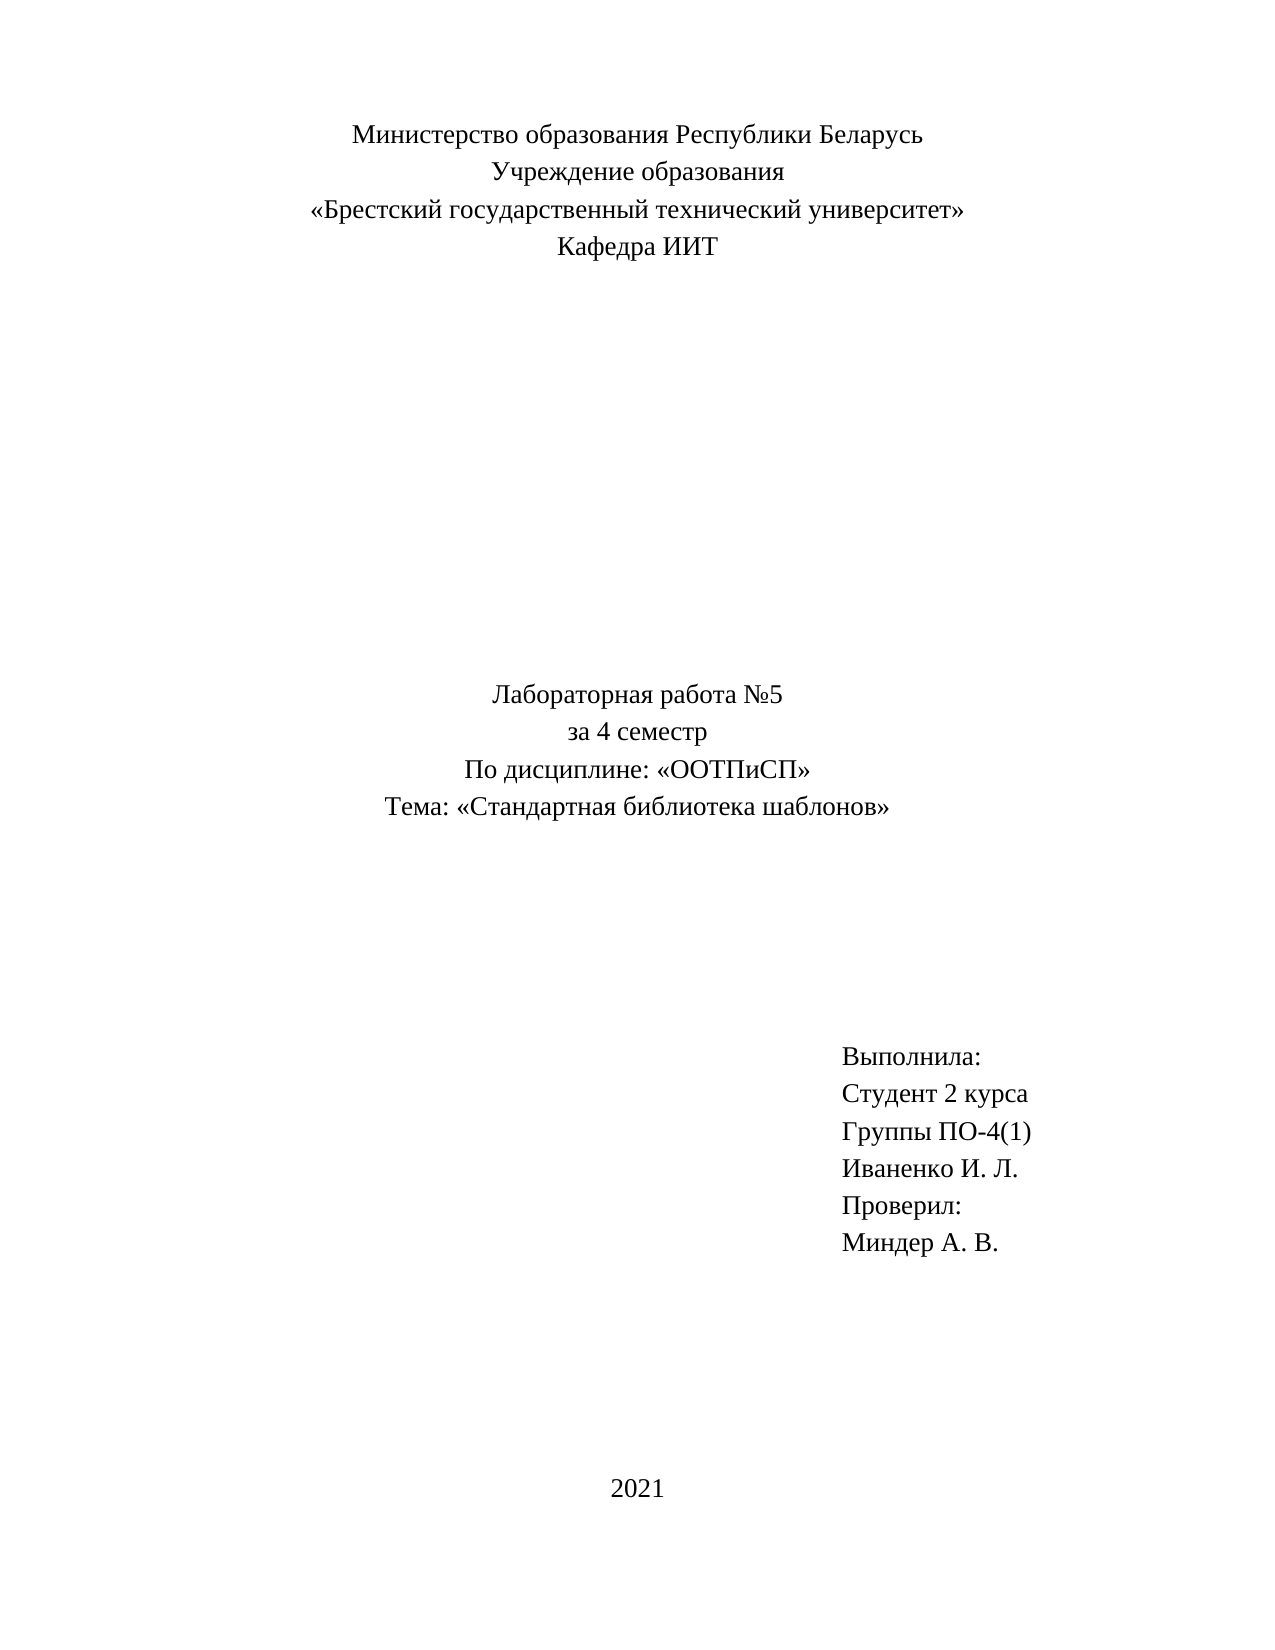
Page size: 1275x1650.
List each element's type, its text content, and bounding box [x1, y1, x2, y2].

text По дисциплине: «ООТПиСП» [118, 753, 1157, 784]
text Миндер А. В. [842, 1226, 1157, 1258]
text Тема: «Стандартная библиотека шаблонов» [118, 790, 1157, 821]
text Выполнила: [842, 1040, 1157, 1071]
text Учреждение образования [118, 155, 1157, 187]
text 2021 [118, 1473, 1157, 1504]
text Иваненко И. Л. [842, 1152, 1157, 1183]
text Проверил: [842, 1189, 1157, 1220]
text Министерство образования Республики Беларусь [118, 118, 1157, 149]
text Группы ПО-4(1) [842, 1114, 1157, 1146]
text Студент 2 курса [842, 1077, 1157, 1108]
text Кафедра ИИТ [118, 230, 1157, 261]
text «Брестский государственный технический университет» [118, 193, 1157, 224]
text Лабораторная работа №5 [118, 678, 1157, 709]
text за 4 семестр [118, 715, 1157, 747]
